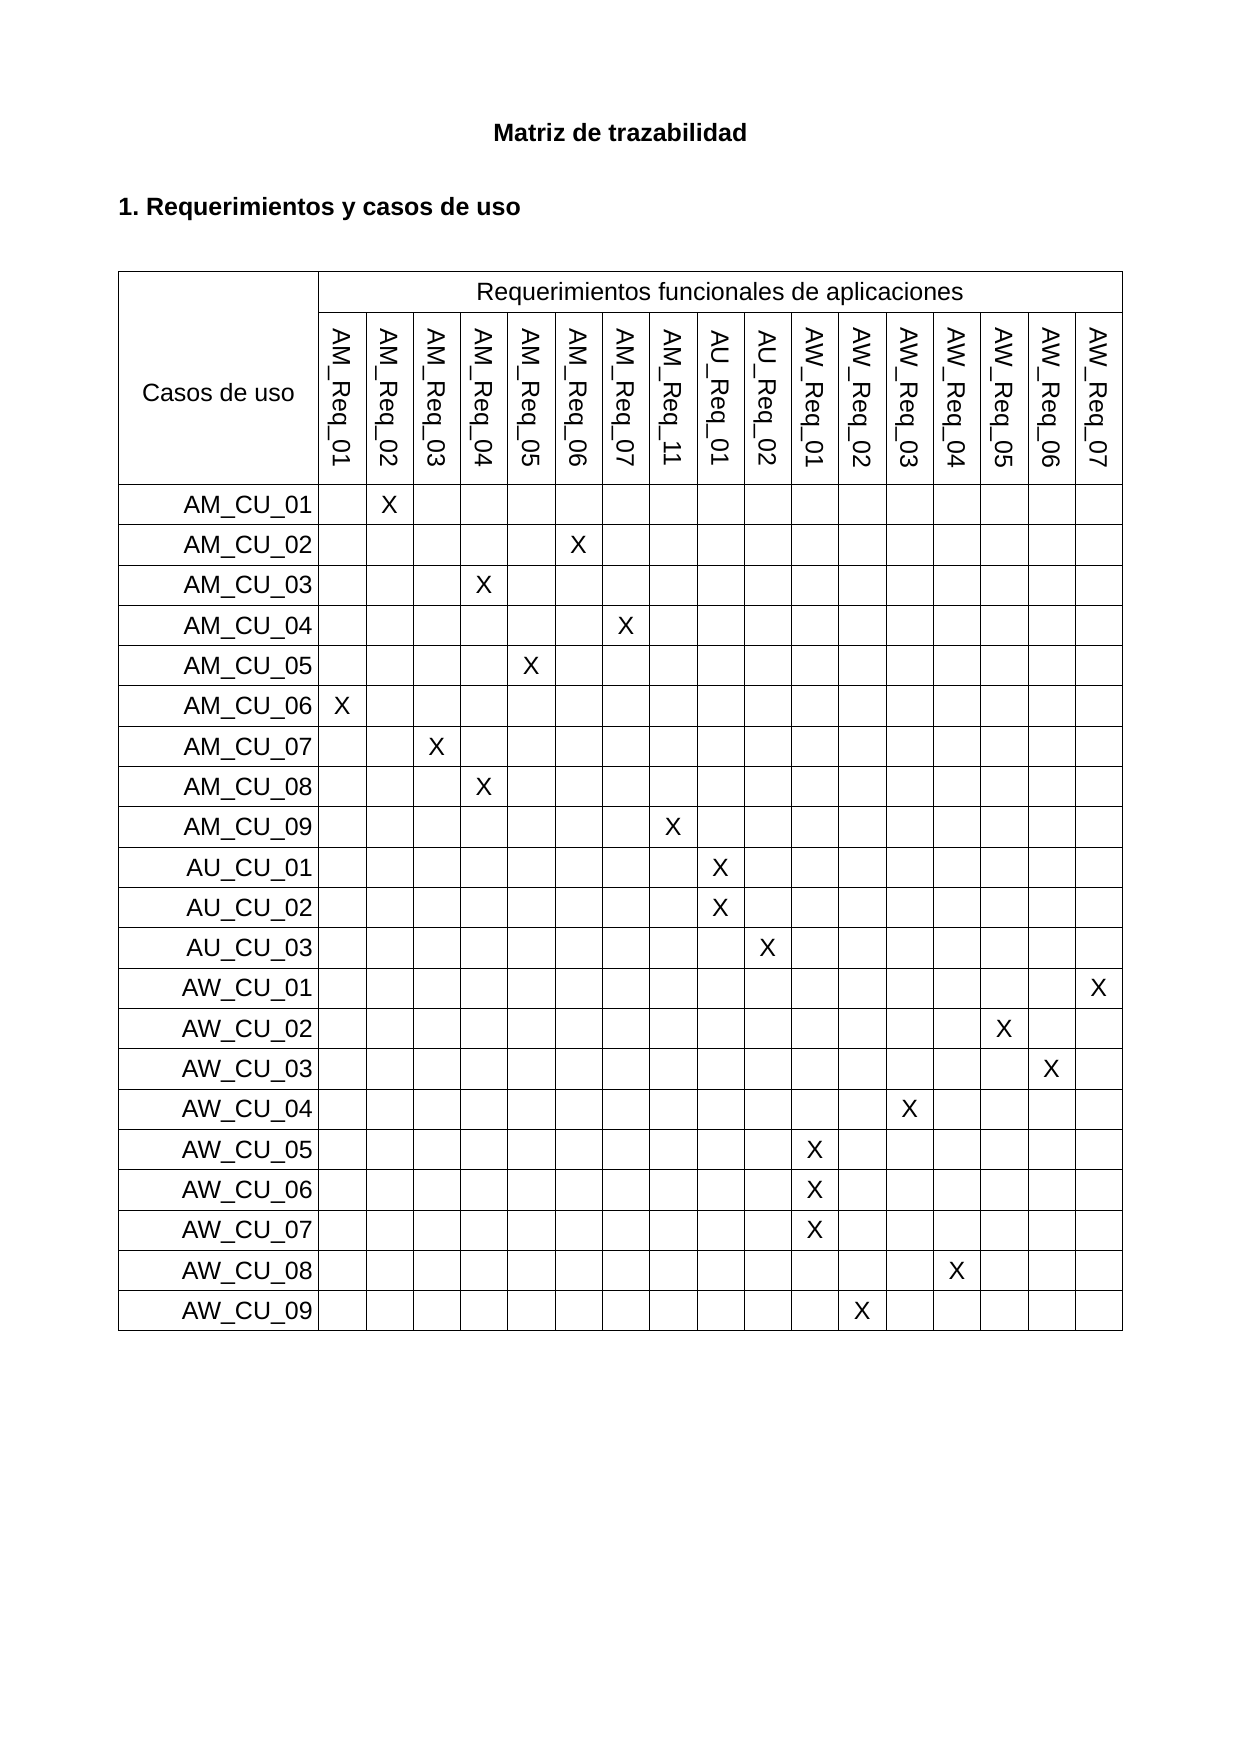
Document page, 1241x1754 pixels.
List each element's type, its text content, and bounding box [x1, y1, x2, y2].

table_cell [981, 1291, 1028, 1330]
table_cell [319, 1049, 366, 1088]
table_cell [839, 888, 886, 927]
table_cell [319, 646, 366, 685]
table_cell [319, 1170, 366, 1209]
table_cell X [792, 1130, 838, 1169]
table_cell [698, 1291, 744, 1330]
table_cell [367, 646, 413, 685]
table_cell [1029, 888, 1075, 927]
table_cell AM_CU_06 [119, 686, 318, 726]
table_cell [887, 686, 933, 726]
table_cell [839, 1211, 886, 1250]
table_cell [414, 1090, 460, 1129]
table_cell [1076, 566, 1122, 605]
table_cell [1076, 888, 1122, 927]
table_cell [367, 848, 413, 887]
table_cell [508, 1291, 555, 1330]
table_cell [414, 1009, 460, 1048]
table_cell [650, 928, 697, 968]
table_cell [745, 848, 791, 887]
table_cell [414, 767, 460, 806]
table_cell [1029, 1251, 1075, 1290]
table_cell [603, 1009, 649, 1048]
table_cell [934, 888, 980, 927]
table_cell [414, 888, 460, 927]
table_cell [367, 606, 413, 645]
table_cell AM_CU_04 [119, 606, 318, 645]
table_cell [414, 686, 460, 726]
table_cell [934, 686, 980, 726]
table_cell [1076, 807, 1122, 847]
table_cell [414, 566, 460, 605]
table_cell [981, 1130, 1028, 1169]
table_cell [319, 848, 366, 887]
table_cell [650, 1009, 697, 1048]
table_cell AM_CU_08 [119, 767, 318, 806]
table_cell [981, 525, 1028, 564]
table_cell AM_Req_03 [414, 313, 460, 484]
table_cell AW_CU_07 [119, 1211, 318, 1250]
table_cell [650, 1130, 697, 1169]
table_cell [603, 727, 649, 766]
table_cell [934, 646, 980, 685]
table_cell [650, 606, 697, 645]
table_cell [839, 1130, 886, 1169]
table_cell [556, 928, 602, 968]
table_cell [650, 1291, 697, 1330]
table_cell [981, 1170, 1028, 1209]
table_cell [1076, 1170, 1122, 1209]
table_cell [556, 1291, 602, 1330]
table_cell [981, 727, 1028, 766]
table_cell AW_Req_04 [934, 313, 980, 484]
table_cell [839, 848, 886, 887]
table_cell [1029, 1130, 1075, 1169]
table_cell [698, 1090, 744, 1129]
table_cell [414, 848, 460, 887]
table_cell AW_Req_03 [887, 313, 933, 484]
table_cell AM_Req_04 [461, 313, 507, 484]
table_cell [556, 606, 602, 645]
table_cell [745, 646, 791, 685]
table_cell [745, 807, 791, 847]
table_cell [745, 1049, 791, 1088]
table_cell [934, 566, 980, 605]
table_cell [367, 1251, 413, 1290]
table_cell [887, 525, 933, 564]
table_cell [508, 848, 555, 887]
table_cell [934, 1211, 980, 1250]
table_cell [839, 807, 886, 847]
table_cell [556, 1170, 602, 1209]
table_cell [981, 1211, 1028, 1250]
table_cell [887, 928, 933, 968]
table_cell [792, 1049, 838, 1088]
table_cell [603, 566, 649, 605]
table_cell [650, 888, 697, 927]
table_cell [887, 807, 933, 847]
table_cell AU_Req_01 [698, 313, 744, 484]
table_cell [461, 525, 507, 564]
table_cell [414, 646, 460, 685]
table_cell [414, 1211, 460, 1250]
table_cell [650, 1049, 697, 1088]
table_cell [603, 646, 649, 685]
table_cell [934, 848, 980, 887]
table_cell [1029, 1211, 1075, 1250]
table_cell [461, 686, 507, 726]
table_cell [556, 1211, 602, 1250]
table_cell [1029, 807, 1075, 847]
table_cell [698, 606, 744, 645]
table_cell [367, 566, 413, 605]
table_cell [508, 1170, 555, 1209]
table_cell [556, 1251, 602, 1290]
table_cell AW_CU_03 [119, 1049, 318, 1088]
table_cell [1029, 686, 1075, 726]
table_cell [1029, 928, 1075, 968]
table_cell [698, 1251, 744, 1290]
table_cell [887, 566, 933, 605]
table_cell [698, 1049, 744, 1088]
table_cell [319, 727, 366, 766]
table_cell AU_Req_02 [745, 313, 791, 484]
table_cell [981, 928, 1028, 968]
table_cell X [414, 727, 460, 766]
table_cell AM_CU_03 [119, 566, 318, 605]
table_cell [792, 969, 838, 1008]
table_cell [414, 525, 460, 564]
table_cell [556, 1049, 602, 1088]
table_cell [1029, 485, 1075, 524]
table_cell [887, 1049, 933, 1088]
table_cell [934, 727, 980, 766]
table_cell X [887, 1090, 933, 1129]
table_cell [367, 1049, 413, 1088]
table_cell [981, 646, 1028, 685]
table_cell [650, 646, 697, 685]
table_cell [934, 525, 980, 564]
table_cell [981, 686, 1028, 726]
table_cell [1029, 1170, 1075, 1209]
table_cell [745, 686, 791, 726]
table_cell [745, 888, 791, 927]
table_cell [650, 1090, 697, 1129]
table_cell [698, 807, 744, 847]
table_cell [603, 1211, 649, 1250]
table_cell [603, 928, 649, 968]
table_cell [745, 1291, 791, 1330]
table_cell [461, 606, 507, 645]
table_cell [698, 1009, 744, 1048]
table_cell [461, 485, 507, 524]
table_cell X [461, 566, 507, 605]
table_cell [934, 928, 980, 968]
table_cell [1076, 1090, 1122, 1129]
table_cell [934, 1049, 980, 1088]
table_cell [461, 848, 507, 887]
table_cell [461, 888, 507, 927]
table_cell [461, 1049, 507, 1088]
table_cell [934, 1009, 980, 1048]
table_cell [839, 606, 886, 645]
table_cell [792, 1009, 838, 1048]
table_cell [887, 1251, 933, 1290]
table_cell [1029, 646, 1075, 685]
table_cell X [603, 606, 649, 645]
table_cell [839, 1170, 886, 1209]
table_cell [319, 969, 366, 1008]
table_cell [367, 1009, 413, 1048]
table_cell [698, 1130, 744, 1169]
table_cell X [934, 1251, 980, 1290]
table_cell [887, 646, 933, 685]
table_cell [698, 686, 744, 726]
table_cell [556, 767, 602, 806]
table_cell [414, 969, 460, 1008]
table_cell [887, 1291, 933, 1330]
table_cell [367, 1090, 413, 1129]
table_cell [745, 606, 791, 645]
table_cell [934, 485, 980, 524]
table_cell [745, 1170, 791, 1209]
table_cell [556, 646, 602, 685]
table_cell [461, 1291, 507, 1330]
table_cell [603, 1170, 649, 1209]
table_cell [1076, 646, 1122, 685]
table_cell [698, 646, 744, 685]
table_cell AW_CU_01 [119, 969, 318, 1008]
table_cell [934, 1291, 980, 1330]
table_cell [839, 1251, 886, 1290]
table_cell [414, 485, 460, 524]
table_cell [461, 1130, 507, 1169]
table_cell AU_CU_02 [119, 888, 318, 927]
table_cell X [839, 1291, 886, 1330]
table_cell X [319, 686, 366, 726]
table_cell [745, 1009, 791, 1048]
table_cell [508, 969, 555, 1008]
table_cell AM_CU_05 [119, 646, 318, 685]
table_cell AW_CU_04 [119, 1090, 318, 1129]
table_cell [367, 1291, 413, 1330]
table_cell [839, 727, 886, 766]
table_cell [556, 1090, 602, 1129]
table_cell [556, 1009, 602, 1048]
table_cell AM_Req_06 [556, 313, 602, 484]
table_cell AU_CU_01 [119, 848, 318, 887]
table_cell [556, 888, 602, 927]
table_cell X [981, 1009, 1028, 1048]
table_cell [556, 485, 602, 524]
table_cell [698, 1170, 744, 1209]
table_cell [508, 1130, 555, 1169]
table_cell [698, 1211, 744, 1250]
table_cell [1076, 1009, 1122, 1048]
table_cell X [650, 807, 697, 847]
table_cell AW_CU_05 [119, 1130, 318, 1169]
table_cell [319, 928, 366, 968]
table_cell [792, 1251, 838, 1290]
table_cell [934, 1170, 980, 1209]
table_cell [556, 686, 602, 726]
table_cell [1076, 727, 1122, 766]
table_cell AW_Req_01 [792, 313, 838, 484]
table_cell [934, 969, 980, 1008]
table_cell X [792, 1211, 838, 1250]
table_cell [981, 1090, 1028, 1129]
table_cell [792, 767, 838, 806]
table_cell [367, 767, 413, 806]
table_cell [650, 727, 697, 766]
table_cell [934, 1130, 980, 1169]
table_cell [1076, 485, 1122, 524]
table_cell [319, 566, 366, 605]
table_cell AM_Req_05 [508, 313, 555, 484]
table_cell [745, 1130, 791, 1169]
table_cell [508, 485, 555, 524]
table_cell [839, 767, 886, 806]
table_cell [1076, 525, 1122, 564]
table_cell [792, 888, 838, 927]
table_cell [792, 727, 838, 766]
table_cell AM_CU_01 [119, 485, 318, 524]
table_cell [508, 606, 555, 645]
table_cell [461, 1211, 507, 1250]
table_cell [603, 1090, 649, 1129]
table_cell [745, 1090, 791, 1129]
table_cell [1029, 969, 1075, 1008]
table_cell [414, 928, 460, 968]
table_cell [508, 1049, 555, 1088]
table_cell AW_Req_02 [839, 313, 886, 484]
table_cell [367, 888, 413, 927]
table_cell X [1029, 1049, 1075, 1088]
table_cell [650, 566, 697, 605]
table_cell X [698, 848, 744, 887]
table_cell [887, 485, 933, 524]
table_cell [887, 1170, 933, 1209]
table_cell [556, 807, 602, 847]
table_cell [1029, 1009, 1075, 1048]
table_cell AM_CU_07 [119, 727, 318, 766]
table_cell [839, 646, 886, 685]
table_cell [508, 807, 555, 847]
table_cell [603, 767, 649, 806]
table_cell [414, 1251, 460, 1290]
table_cell [603, 1291, 649, 1330]
table_cell [698, 969, 744, 1008]
table_cell [319, 1130, 366, 1169]
table_cell [603, 848, 649, 887]
table_cell [319, 1009, 366, 1048]
table_cell [556, 566, 602, 605]
table_cell X [745, 928, 791, 968]
table_cell [934, 767, 980, 806]
table_cell [367, 1170, 413, 1209]
table_cell [981, 807, 1028, 847]
table_cell [603, 1130, 649, 1169]
table_cell X [367, 485, 413, 524]
table_cell [508, 525, 555, 564]
table_cell [461, 1170, 507, 1209]
table_cell [556, 1130, 602, 1169]
table_cell [508, 686, 555, 726]
table_cell [603, 888, 649, 927]
table_cell [367, 1211, 413, 1250]
table_cell [981, 888, 1028, 927]
table_cell [981, 566, 1028, 605]
table_cell [839, 1049, 886, 1088]
table_cell [461, 1251, 507, 1290]
table_cell [367, 727, 413, 766]
table_cell [461, 1090, 507, 1129]
table_cell AW_Req_06 [1029, 313, 1075, 484]
table_cell [650, 525, 697, 564]
table_cell [367, 525, 413, 564]
table_cell [839, 485, 886, 524]
table_cell [1076, 848, 1122, 887]
table_cell [1076, 1049, 1122, 1088]
table_cell [319, 485, 366, 524]
table_cell AM_CU_09 [119, 807, 318, 847]
table_cell [650, 1170, 697, 1209]
table_header Casos de uso [119, 272, 318, 484]
table_cell [603, 1251, 649, 1290]
table_cell [792, 646, 838, 685]
table_cell [414, 1130, 460, 1169]
table_cell [508, 888, 555, 927]
table_cell [508, 1211, 555, 1250]
table_cell [792, 566, 838, 605]
table_cell [1029, 848, 1075, 887]
table_cell [792, 485, 838, 524]
table_cell [981, 485, 1028, 524]
table_cell AM_Req_01 [319, 313, 366, 484]
table_cell [414, 1291, 460, 1330]
table_cell [698, 525, 744, 564]
table_cell [934, 606, 980, 645]
table_cell [650, 1251, 697, 1290]
table_cell [319, 1090, 366, 1129]
table_cell [319, 1211, 366, 1250]
table_cell [745, 566, 791, 605]
table_cell [792, 1090, 838, 1129]
text 1. Requerimientos y casos de uso [118, 192, 1122, 221]
table_cell [792, 686, 838, 726]
table_cell [745, 969, 791, 1008]
table_cell [414, 807, 460, 847]
table_cell [792, 848, 838, 887]
table_cell [414, 1170, 460, 1209]
table_cell AW_CU_09 [119, 1291, 318, 1330]
table_cell [887, 727, 933, 766]
table_cell [698, 727, 744, 766]
table_cell [603, 807, 649, 847]
table_cell X [461, 767, 507, 806]
table_cell [792, 606, 838, 645]
table_cell [508, 1251, 555, 1290]
table_cell [887, 767, 933, 806]
table_cell [839, 1009, 886, 1048]
table_cell [1076, 1251, 1122, 1290]
table_cell [650, 686, 697, 726]
table_cell [461, 807, 507, 847]
table_cell [698, 485, 744, 524]
table_cell [745, 525, 791, 564]
table_header Requerimientos funcionales de aplicaciones [319, 272, 1122, 312]
table_cell AW_Req_07 [1076, 313, 1122, 484]
table_cell [650, 969, 697, 1008]
table_cell [887, 848, 933, 887]
table_cell [603, 969, 649, 1008]
table_cell [839, 566, 886, 605]
table_cell [508, 566, 555, 605]
table_cell [981, 1251, 1028, 1290]
table_cell [1076, 1291, 1122, 1330]
table_cell [508, 727, 555, 766]
table_cell [1029, 1291, 1075, 1330]
table_cell [650, 1211, 697, 1250]
table_cell [792, 807, 838, 847]
table_cell X [1076, 969, 1122, 1008]
table_cell [839, 525, 886, 564]
table_cell [319, 807, 366, 847]
table_cell [745, 727, 791, 766]
table_cell [603, 686, 649, 726]
table_cell [981, 767, 1028, 806]
table_cell [934, 1090, 980, 1129]
table_cell [603, 485, 649, 524]
table_cell X [556, 525, 602, 564]
table_cell [319, 1251, 366, 1290]
table_cell [698, 767, 744, 806]
table_cell [1076, 767, 1122, 806]
table_cell [461, 1009, 507, 1048]
table_cell [603, 1049, 649, 1088]
table_cell [1076, 606, 1122, 645]
table_cell [745, 1251, 791, 1290]
table_cell [934, 807, 980, 847]
text Matriz de trazabilidad [118, 118, 1122, 147]
table_cell [319, 525, 366, 564]
table_cell AM_CU_02 [119, 525, 318, 564]
table_cell [508, 1090, 555, 1129]
table_cell AM_Req_11 [650, 313, 697, 484]
table_cell [556, 727, 602, 766]
table_cell [650, 767, 697, 806]
table_cell AU_CU_03 [119, 928, 318, 968]
table_cell [792, 1291, 838, 1330]
table_cell [981, 1049, 1028, 1088]
table_cell [650, 485, 697, 524]
table_cell [461, 928, 507, 968]
table_cell [319, 767, 366, 806]
table_cell [839, 1090, 886, 1129]
table_cell [1029, 1090, 1075, 1129]
table_cell [1029, 767, 1075, 806]
table_cell [1076, 928, 1122, 968]
table_cell AW_CU_02 [119, 1009, 318, 1048]
table_cell [319, 888, 366, 927]
table_cell X [698, 888, 744, 927]
table_cell AM_Req_02 [367, 313, 413, 484]
table_cell [745, 1211, 791, 1250]
table_cell [367, 686, 413, 726]
table_cell [1029, 727, 1075, 766]
table_cell [981, 848, 1028, 887]
table_cell [508, 767, 555, 806]
table_cell [887, 1211, 933, 1250]
table_cell AW_CU_06 [119, 1170, 318, 1209]
table_cell [698, 928, 744, 968]
table_cell [319, 606, 366, 645]
table_cell [887, 969, 933, 1008]
table_cell [1076, 686, 1122, 726]
table_cell [603, 525, 649, 564]
table_cell X [792, 1170, 838, 1209]
table_cell [1076, 1130, 1122, 1169]
table_cell [367, 807, 413, 847]
table_cell [414, 606, 460, 645]
table_cell X [508, 646, 555, 685]
table_cell [1076, 1211, 1122, 1250]
table_cell [461, 646, 507, 685]
table_cell [556, 969, 602, 1008]
table_cell [839, 928, 886, 968]
table_cell [508, 928, 555, 968]
table_cell [698, 566, 744, 605]
table_cell AW_CU_08 [119, 1251, 318, 1290]
table_cell [1029, 566, 1075, 605]
table_cell [461, 969, 507, 1008]
table_cell [461, 727, 507, 766]
table_cell [508, 1009, 555, 1048]
table_cell AW_Req_05 [981, 313, 1028, 484]
table_cell [887, 1009, 933, 1048]
table_cell [887, 1130, 933, 1169]
table_cell AM_Req_07 [603, 313, 649, 484]
table_cell [887, 888, 933, 927]
table_cell [556, 848, 602, 887]
table_cell [1029, 606, 1075, 645]
table_cell [367, 969, 413, 1008]
table_cell [839, 686, 886, 726]
table_cell [792, 928, 838, 968]
table_cell [745, 767, 791, 806]
table_cell [839, 969, 886, 1008]
table_cell [367, 928, 413, 968]
table_cell [745, 485, 791, 524]
table_cell [981, 969, 1028, 1008]
table_cell [887, 606, 933, 645]
table_cell [981, 606, 1028, 645]
table_cell [792, 525, 838, 564]
table_cell [367, 1130, 413, 1169]
table_cell [650, 848, 697, 887]
table_cell [1029, 525, 1075, 564]
table_cell [319, 1291, 366, 1330]
table_cell [414, 1049, 460, 1088]
